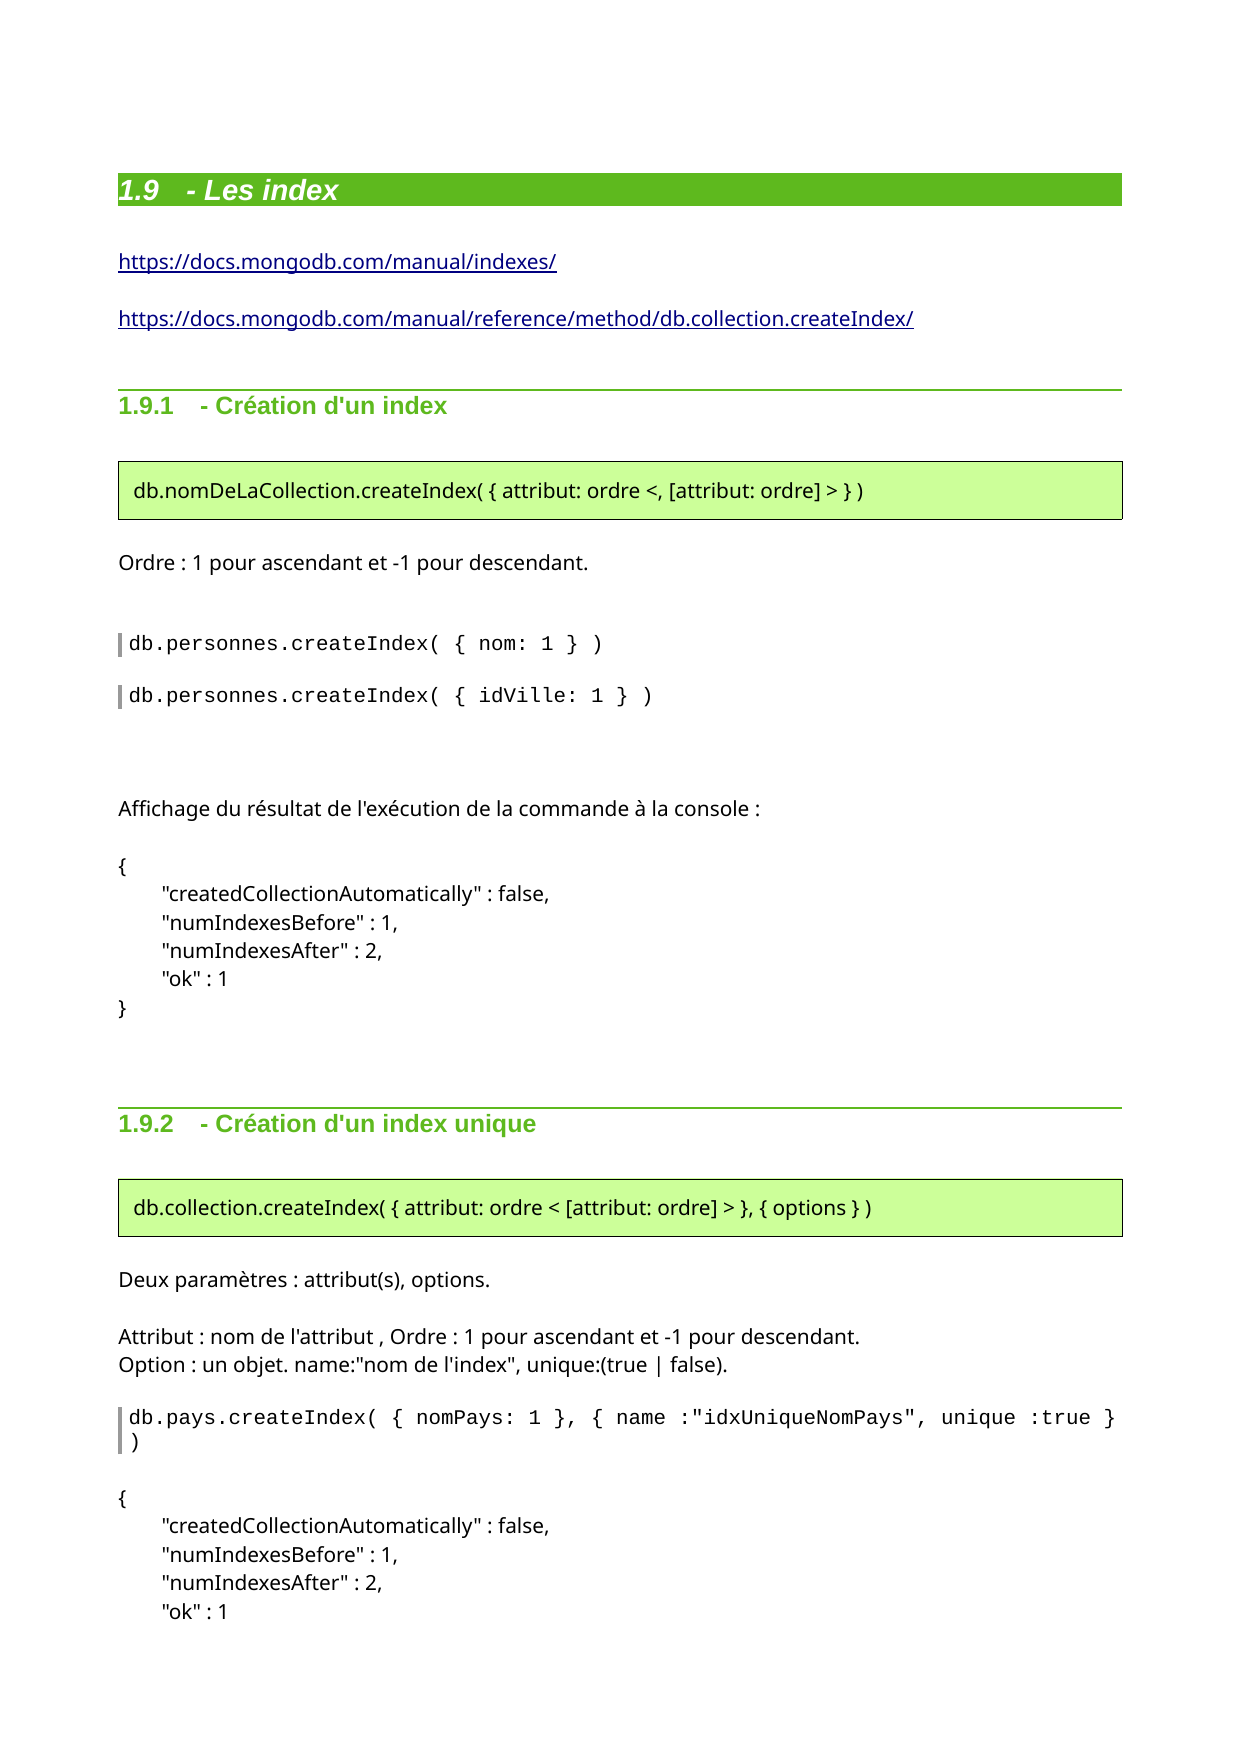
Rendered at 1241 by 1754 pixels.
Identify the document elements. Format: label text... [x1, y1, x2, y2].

text db.nomDeLaCollection.createIndex( { attribut: ordre <, [attribut: ordre] > } ) [119, 462, 1122, 519]
text "ok" : 1 [118, 1597, 1122, 1625]
subtitle - Création d'un index unique [118, 1109, 1122, 1138]
text { [118, 851, 1122, 879]
subtitle - Les index [118, 173, 1122, 206]
text Attribut : nom de l'attribut , Ordre : 1 pour ascendant et -1 pour descendant. [118, 1322, 1122, 1350]
subtitle - Création d'un index [118, 391, 1122, 420]
text "createdCollectionAutomatically" : false, [118, 879, 1122, 908]
text db.collection.createIndex( { attribut: ordre < [attribut: ordre] > }, { options } ) [119, 1180, 1122, 1236]
text "numIndexesBefore" : 1, [118, 1540, 1122, 1568]
text "numIndexesBefore" : 1, [118, 908, 1122, 936]
text "createdCollectionAutomatically" : false, [118, 1511, 1122, 1540]
text Deux paramètres : attribut(s), options. [118, 1265, 1122, 1293]
text "numIndexesAfter" : 2, [118, 936, 1122, 964]
text db.personnes.createIndex( { idVille: 1 } ) [122, 685, 1122, 709]
text { [118, 1483, 1122, 1511]
text db.personnes.createIndex( { nom: 1 } ) [122, 633, 1122, 657]
text Option : un objet. name:"nom de l'index", unique:(true | false). [118, 1350, 1122, 1379]
text "ok" : 1 [118, 964, 1122, 993]
text db.pays.createIndex( { nomPays: 1 }, { name :"idxUniqueNomPays", unique :true } ) [122, 1407, 1122, 1454]
text https://docs.mongodb.com/manual/indexes/ [118, 247, 1122, 276]
text } [118, 993, 1122, 1021]
text https://docs.mongodb.com/manual/reference/method/db.collection.createIndex/ [118, 304, 1122, 332]
text Ordre : 1 pour ascendant et -1 pour descendant. [118, 548, 1122, 576]
text "numIndexesAfter" : 2, [118, 1568, 1122, 1597]
text Affichage du résultat de l'exécution de la commande à la console : [118, 794, 1122, 822]
